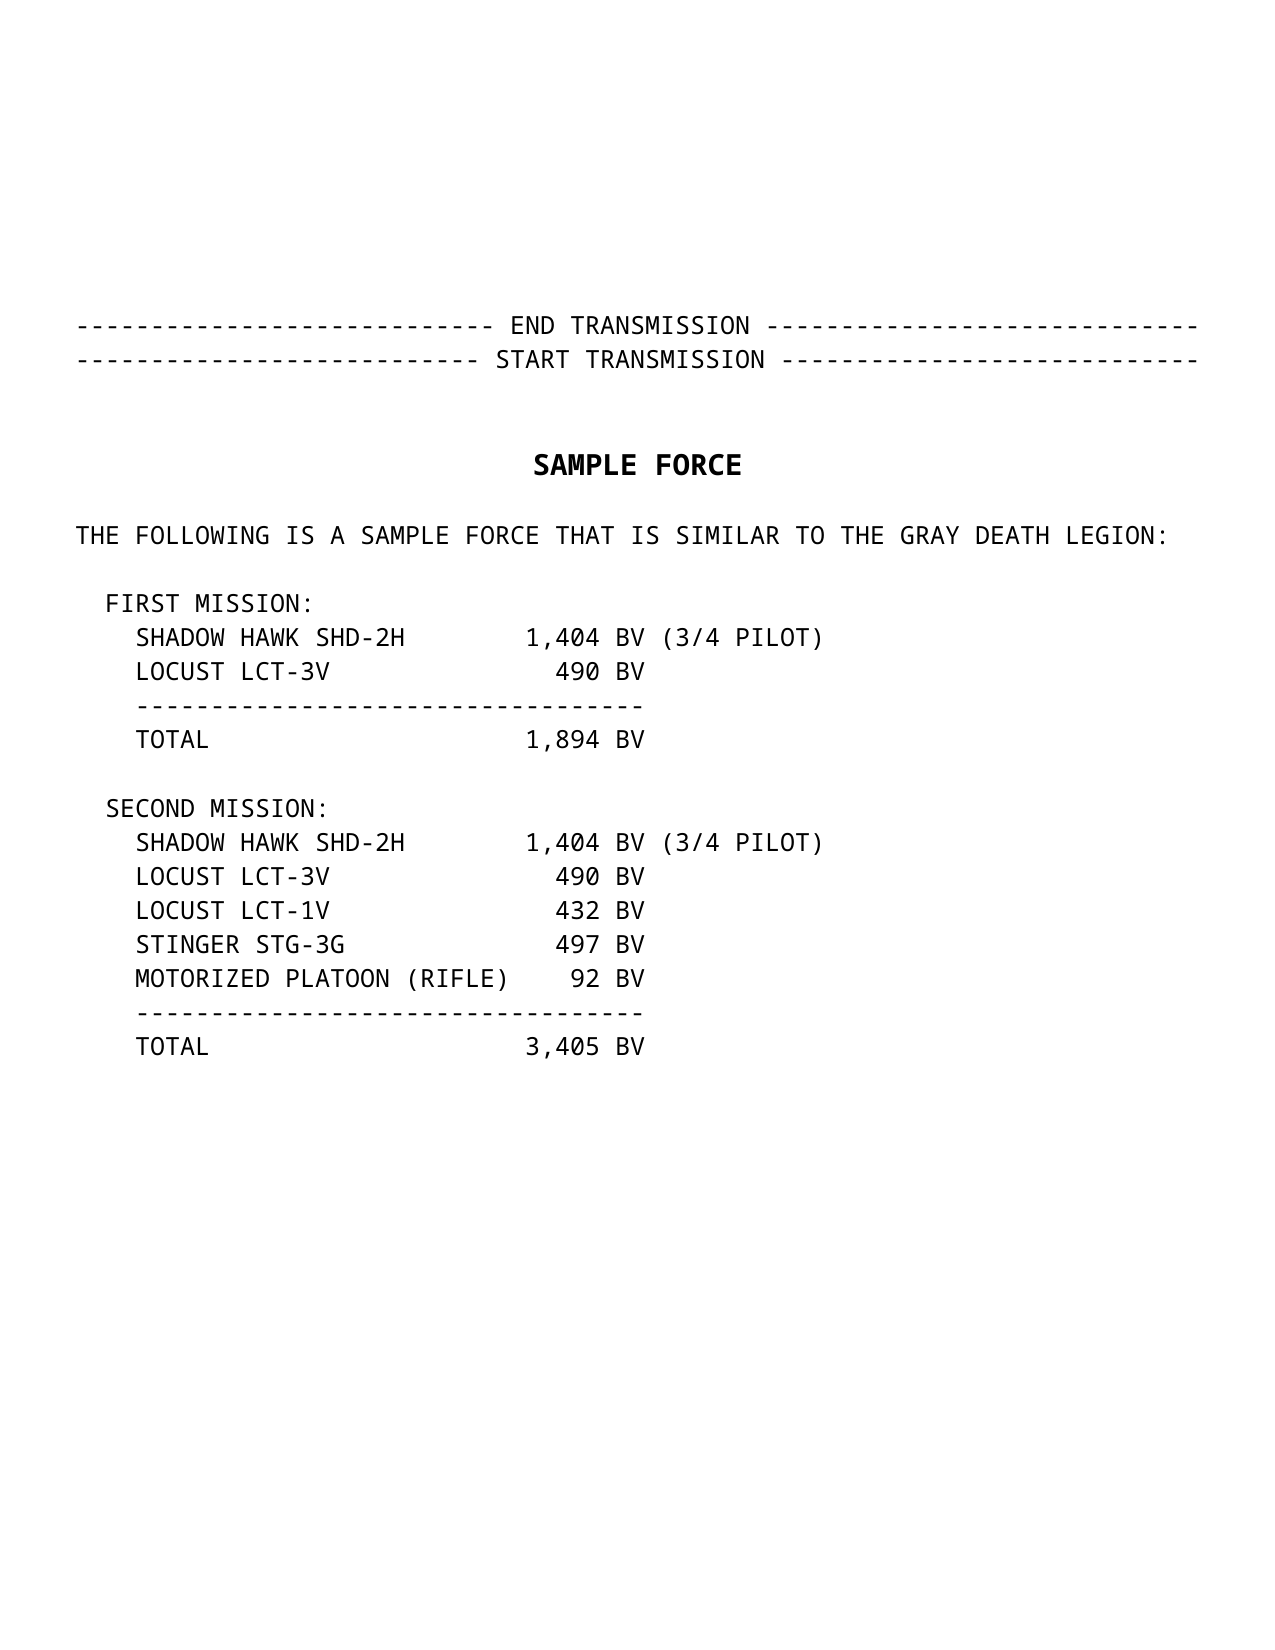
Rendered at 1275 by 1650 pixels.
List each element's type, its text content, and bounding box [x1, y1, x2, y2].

text ---------------------------------- [75, 994, 1200, 1029]
text SECOND MISSION: [75, 790, 1200, 824]
text TOTAL 3,405 BV [75, 1029, 1200, 1063]
text TOTAL 1,894 BV [75, 722, 1200, 756]
text ---------------------------------- [75, 688, 1200, 722]
text MOTORIZED PLATOON (RIFLE) 92 BV [75, 961, 1200, 994]
text LOCUST LCT-3V 490 BV [75, 858, 1200, 892]
text THE FOLLOWING IS A SAMPLE FORCE THAT IS SIMILAR TO THE GRAY DEATH LEGION: [75, 518, 1200, 552]
text ---------------------------- END TRANSMISSION ----------------------------- [75, 308, 1200, 342]
text LOCUST LCT-1V 432 BV [75, 892, 1200, 926]
text SHADOW HAWK SHD-2H 1,404 BV (3/4 PILOT) [75, 824, 1200, 858]
text STINGER STG-3G 497 BV [75, 926, 1200, 961]
subtitle SAMPLE FORCE [75, 444, 1200, 484]
text SHADOW HAWK SHD-2H 1,404 BV (3/4 PILOT) [75, 620, 1200, 654]
text FIRST MISSION: [75, 586, 1200, 620]
text --------------------------- START TRANSMISSION ---------------------------- [75, 342, 1200, 376]
text LOCUST LCT-3V 490 BV [75, 654, 1200, 688]
